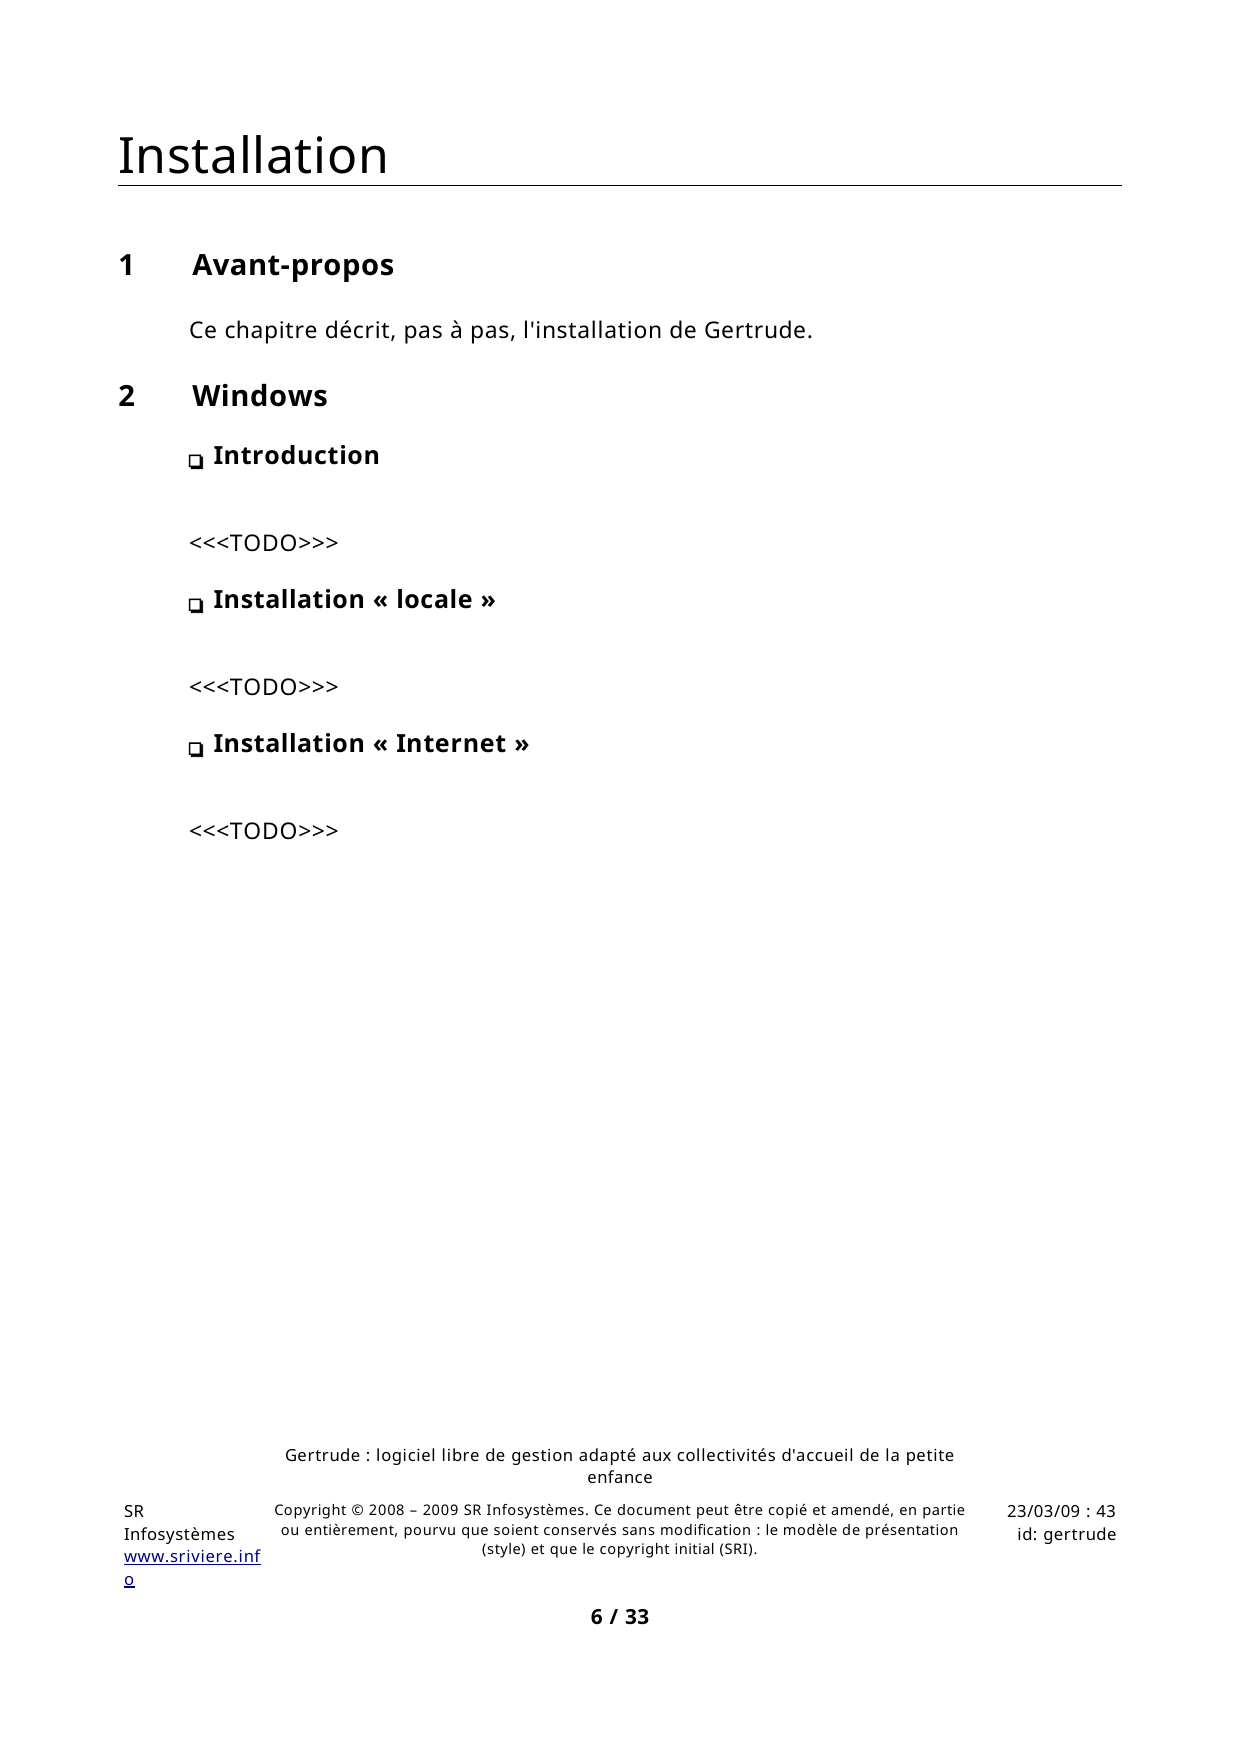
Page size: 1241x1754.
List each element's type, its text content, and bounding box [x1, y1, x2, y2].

subtitle Installation [118, 118, 1122, 185]
text <<<TODO>>> [189, 527, 1122, 558]
subtitle Introduction [189, 438, 1122, 484]
text <<<TODO>>> [189, 671, 1122, 702]
subtitle Windows [118, 375, 1122, 414]
text <<<TODO>>> [189, 815, 1122, 846]
subtitle Installation « locale » [189, 582, 1122, 628]
subtitle Avant-propos [118, 244, 1122, 283]
text Ce chapitre décrit, pas à pas, l'installation de Gertrude. [189, 314, 1122, 345]
subtitle Installation « Internet » [189, 726, 1122, 772]
